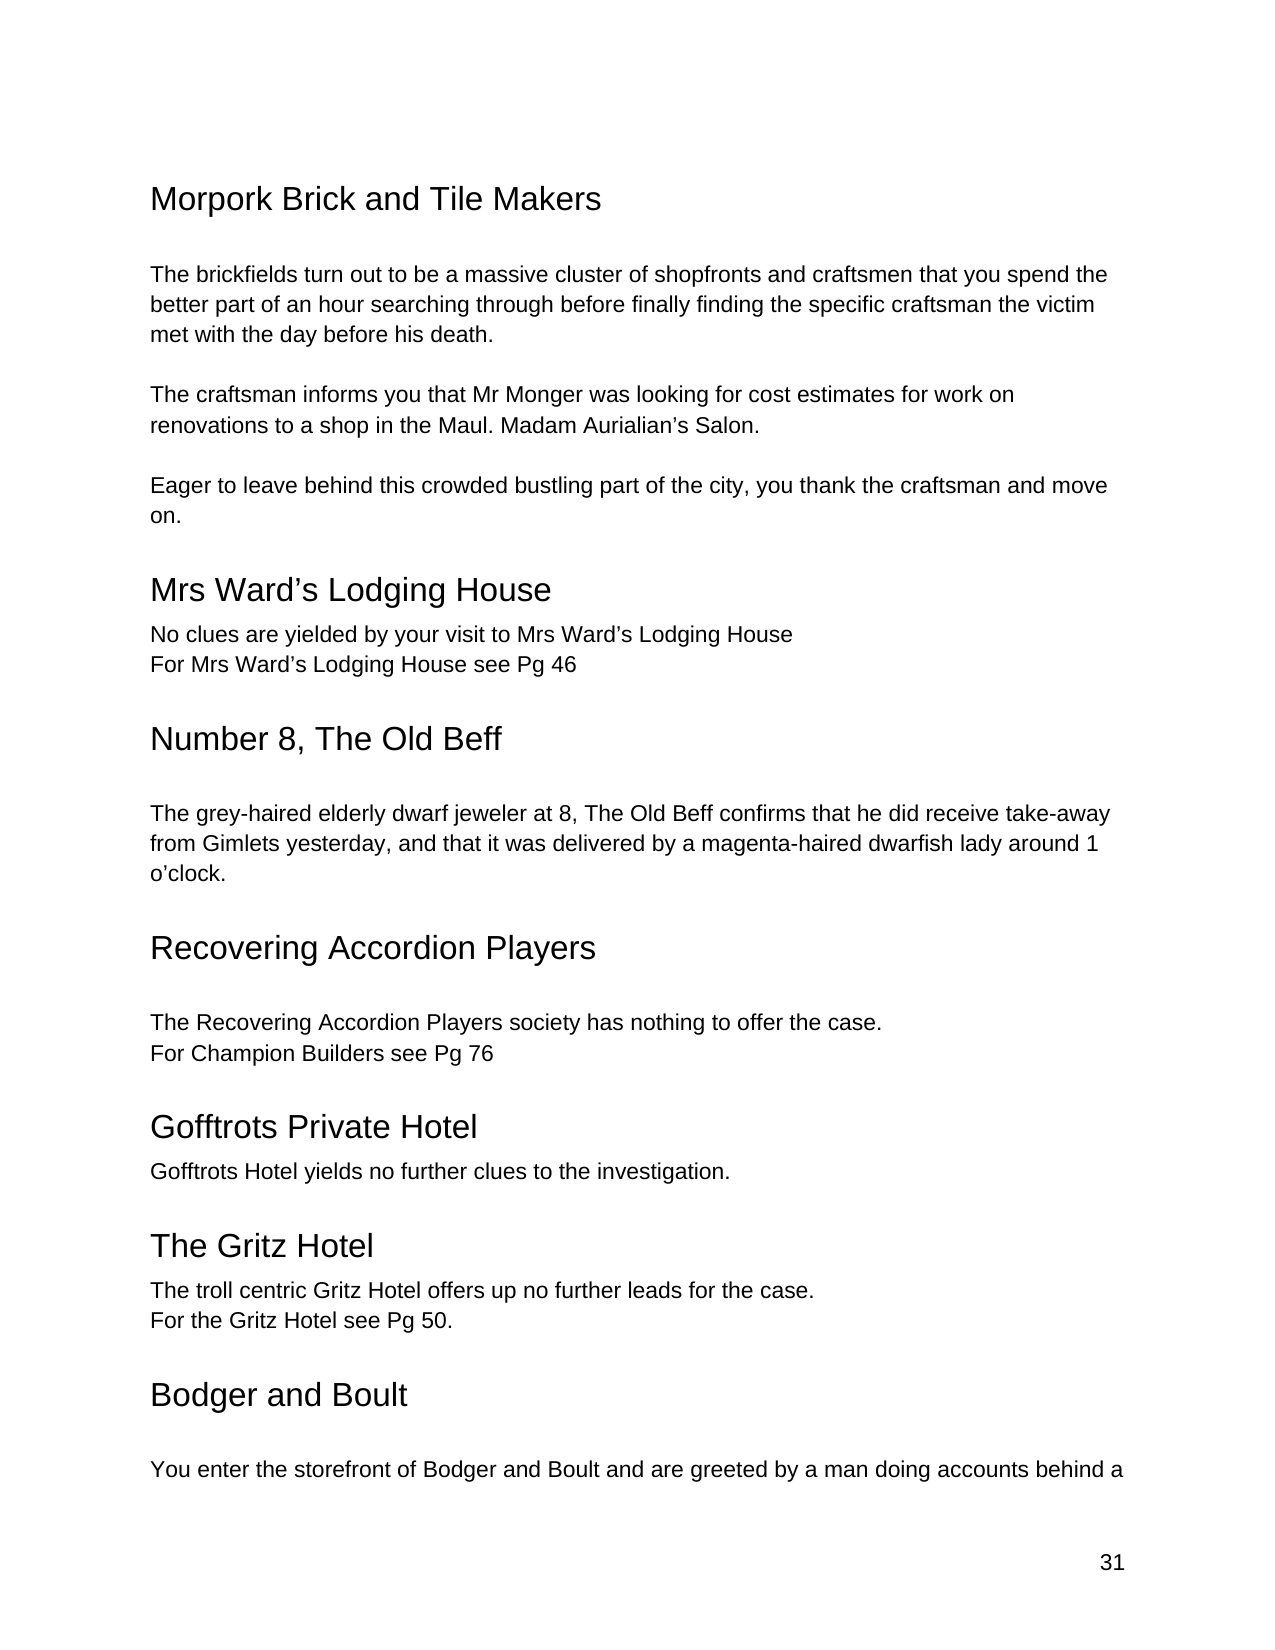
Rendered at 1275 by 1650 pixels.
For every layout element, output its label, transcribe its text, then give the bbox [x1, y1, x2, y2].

subtitle Number 8, The Old Beff [150, 719, 1125, 757]
text The troll centric Gritz Hotel offers up no further leads for the case. [150, 1277, 1125, 1303]
subtitle The Gritz Hotel [150, 1226, 1125, 1264]
text The grey-haired elderly dwarf jeweler at 8, The Old Beff confirms that he did receive take-away from Gimlets yesterday, and that it was delivered by a magenta-haired dwarfish lady around 1 o’clock. [150, 800, 1125, 887]
text For the Gritz Hotel see Pg 50. [150, 1307, 1125, 1333]
text The Recovering Accordion Players society has nothing to offer the case. [150, 1009, 1125, 1036]
subtitle Bodger and Boult [150, 1375, 1125, 1413]
text For Mrs Ward’s Lodging House see Pg 46 [150, 651, 1125, 677]
text Gofftrots Hotel yields no further clues to the investigation. [150, 1158, 1125, 1184]
text For Champion Builders see Pg 76 [150, 1039, 1125, 1066]
subtitle Gofftrots Private Hotel [150, 1107, 1125, 1146]
text No clues are yielded by your visit to Mrs Ward’s Lodging House [150, 621, 1125, 647]
subtitle Mrs Ward’s Lodging House [150, 570, 1125, 608]
text The craftsman informs you that Mr Monger was looking for cost estimates for work on renovations to a shop in the Maul. Madam Aurialian’s Salon. [150, 381, 1125, 438]
text Eager to leave behind this crowded bustling part of the city, you thank the craftsman and move on. [150, 472, 1125, 529]
text The brickfields turn out to be a massive cluster of shopfronts and craftsmen that you spend the better part of an hour searching through before finally finding the specific craftsman the victim met with the day before his death. [150, 261, 1125, 347]
text You enter the storefront of Bodger and Boult and are greeted by a man doing accounts behind a [150, 1456, 1125, 1482]
subtitle Recovering Accordion Players [150, 928, 1125, 967]
subtitle Morpork Brick and Tile Makers [150, 179, 1125, 218]
